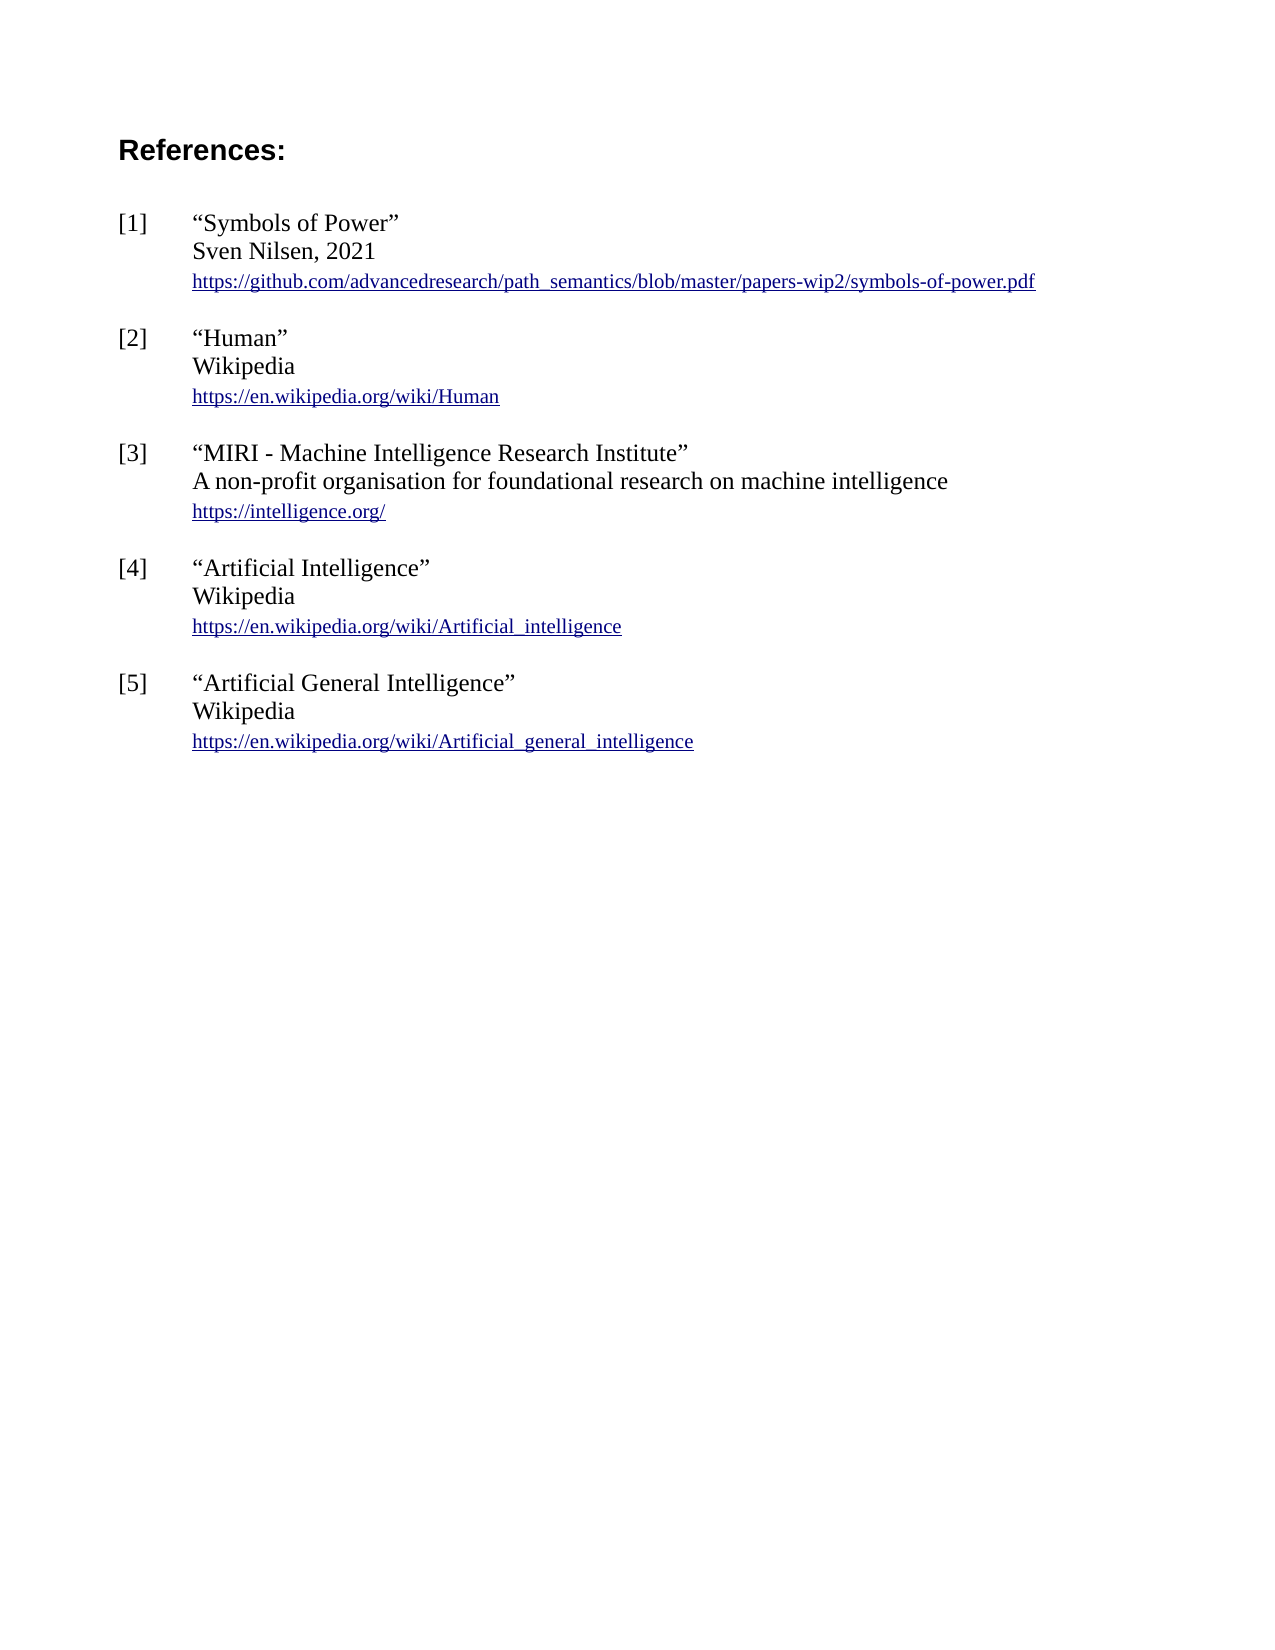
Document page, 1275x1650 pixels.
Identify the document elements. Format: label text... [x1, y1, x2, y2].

subtitle References: [118, 133, 1157, 166]
text Wikipedia [118, 581, 1157, 610]
text https://en.wikipedia.org/wiki/Artificial_general_intelligence [118, 725, 1157, 754]
text [5] “Artificial General Intelligence” [118, 668, 1157, 696]
text https://intelligence.org/ [118, 495, 1157, 524]
text [1] “Symbols of Power” [118, 208, 1157, 236]
text https://github.com/advancedresearch/path_semantics/blob/master/papers-wip2/symbols-of-power.pdf [118, 265, 1157, 294]
text [2] “Human” [118, 323, 1157, 351]
text [3] “MIRI - Machine Intelligence Research Institute” [118, 438, 1157, 466]
text A non-profit organisation for foundational research on machine intelligence [118, 466, 1157, 495]
text Wikipedia [118, 351, 1157, 380]
text Wikipedia [118, 696, 1157, 725]
text [4] “Artificial Intelligence” [118, 553, 1157, 581]
text Sven Nilsen, 2021 [118, 236, 1157, 265]
text https://en.wikipedia.org/wiki/Artificial_intelligence [118, 610, 1157, 639]
text https://en.wikipedia.org/wiki/Human [118, 380, 1157, 409]
